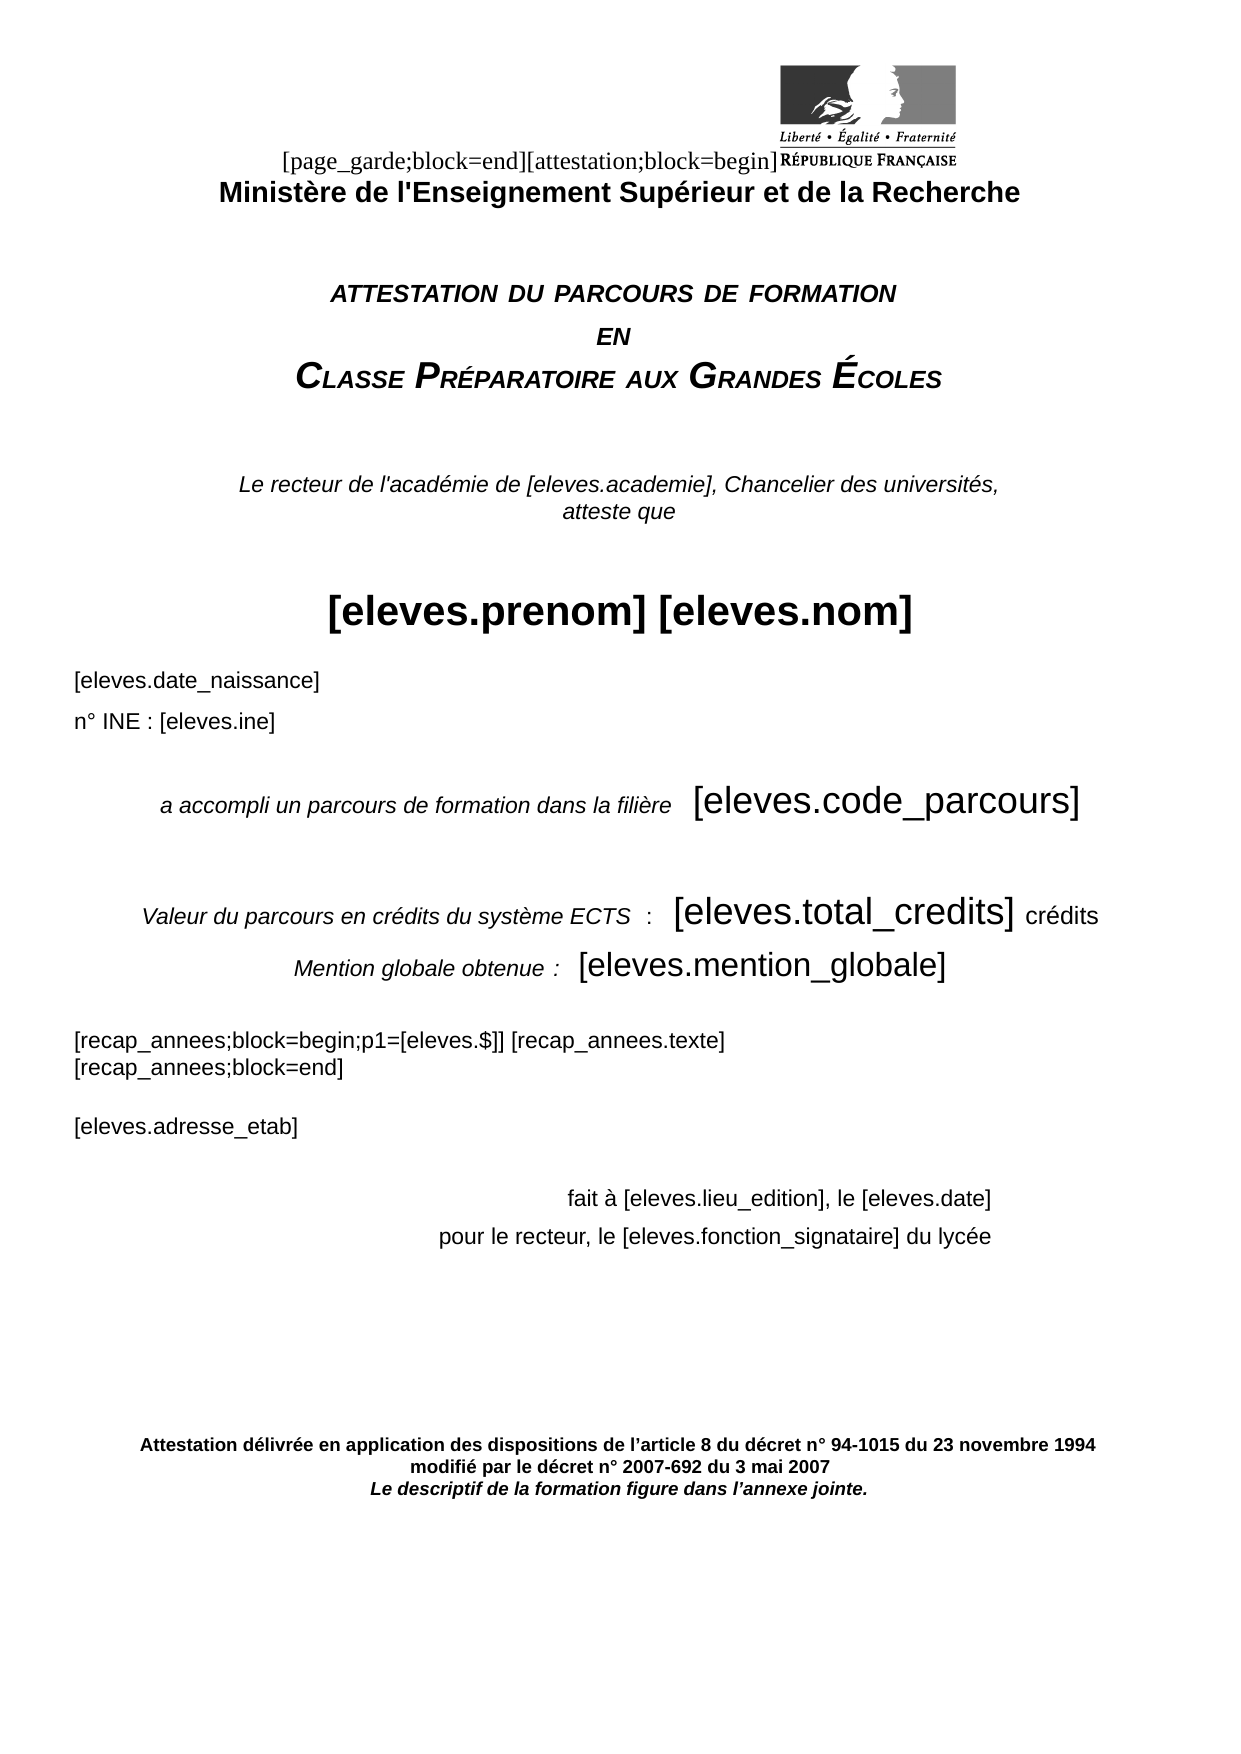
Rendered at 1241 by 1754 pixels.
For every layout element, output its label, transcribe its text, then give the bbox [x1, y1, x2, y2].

subtitle attestation du parcours de formation en Classe Préparatoire aux Grandes Écoles [74, 267, 1166, 396]
text Le recteur de l'académie de [eleves.academie], Chancelier des universités, atteste que [74, 471, 1166, 524]
picture [779, 63, 957, 168]
text Ministère de l'Enseignement Supérieur et de la Recherche [74, 175, 1166, 208]
text Valeur du parcours en crédits du système ECTS : [eleves.total_credits] crédits [74, 889, 1166, 932]
subtitle Attestation délivrée en application des dispositions de l’article 8 du décret n° 94-1015 du 23 novembre 1994 modifié par le décret n° 2007-692 du 3 mai 2007 Le descriptif de la formation figure dans l’annexe jointe. [74, 1434, 1166, 1499]
text n° INE : [eleves.ine] [74, 706, 1166, 734]
text [recap_annees;block=begin;p1=[eleves.$]] [recap_annees.texte] [74, 1027, 1166, 1053]
text a accompli un parcours de formation dans la filière [eleves.code_parcours] [74, 778, 1166, 821]
text [eleves.adresse_etab] [74, 1111, 1166, 1139]
text pour le recteur, le [eleves.fonction_signataire] du lycée [74, 1223, 991, 1250]
text [eleves.date_naissance] [74, 666, 1166, 694]
text fait à [eleves.lieu_edition], le [eleves.date] [74, 1183, 991, 1211]
subtitle [eleves.prenom] [eleves.nom] [74, 587, 1166, 634]
text Mention globale obtenue : [eleves.mention_globale] [74, 945, 1166, 983]
text [page_garde;block=end][attestation;block=begin] [74, 62, 1166, 175]
text [recap_annees;block=end] [74, 1053, 1166, 1080]
